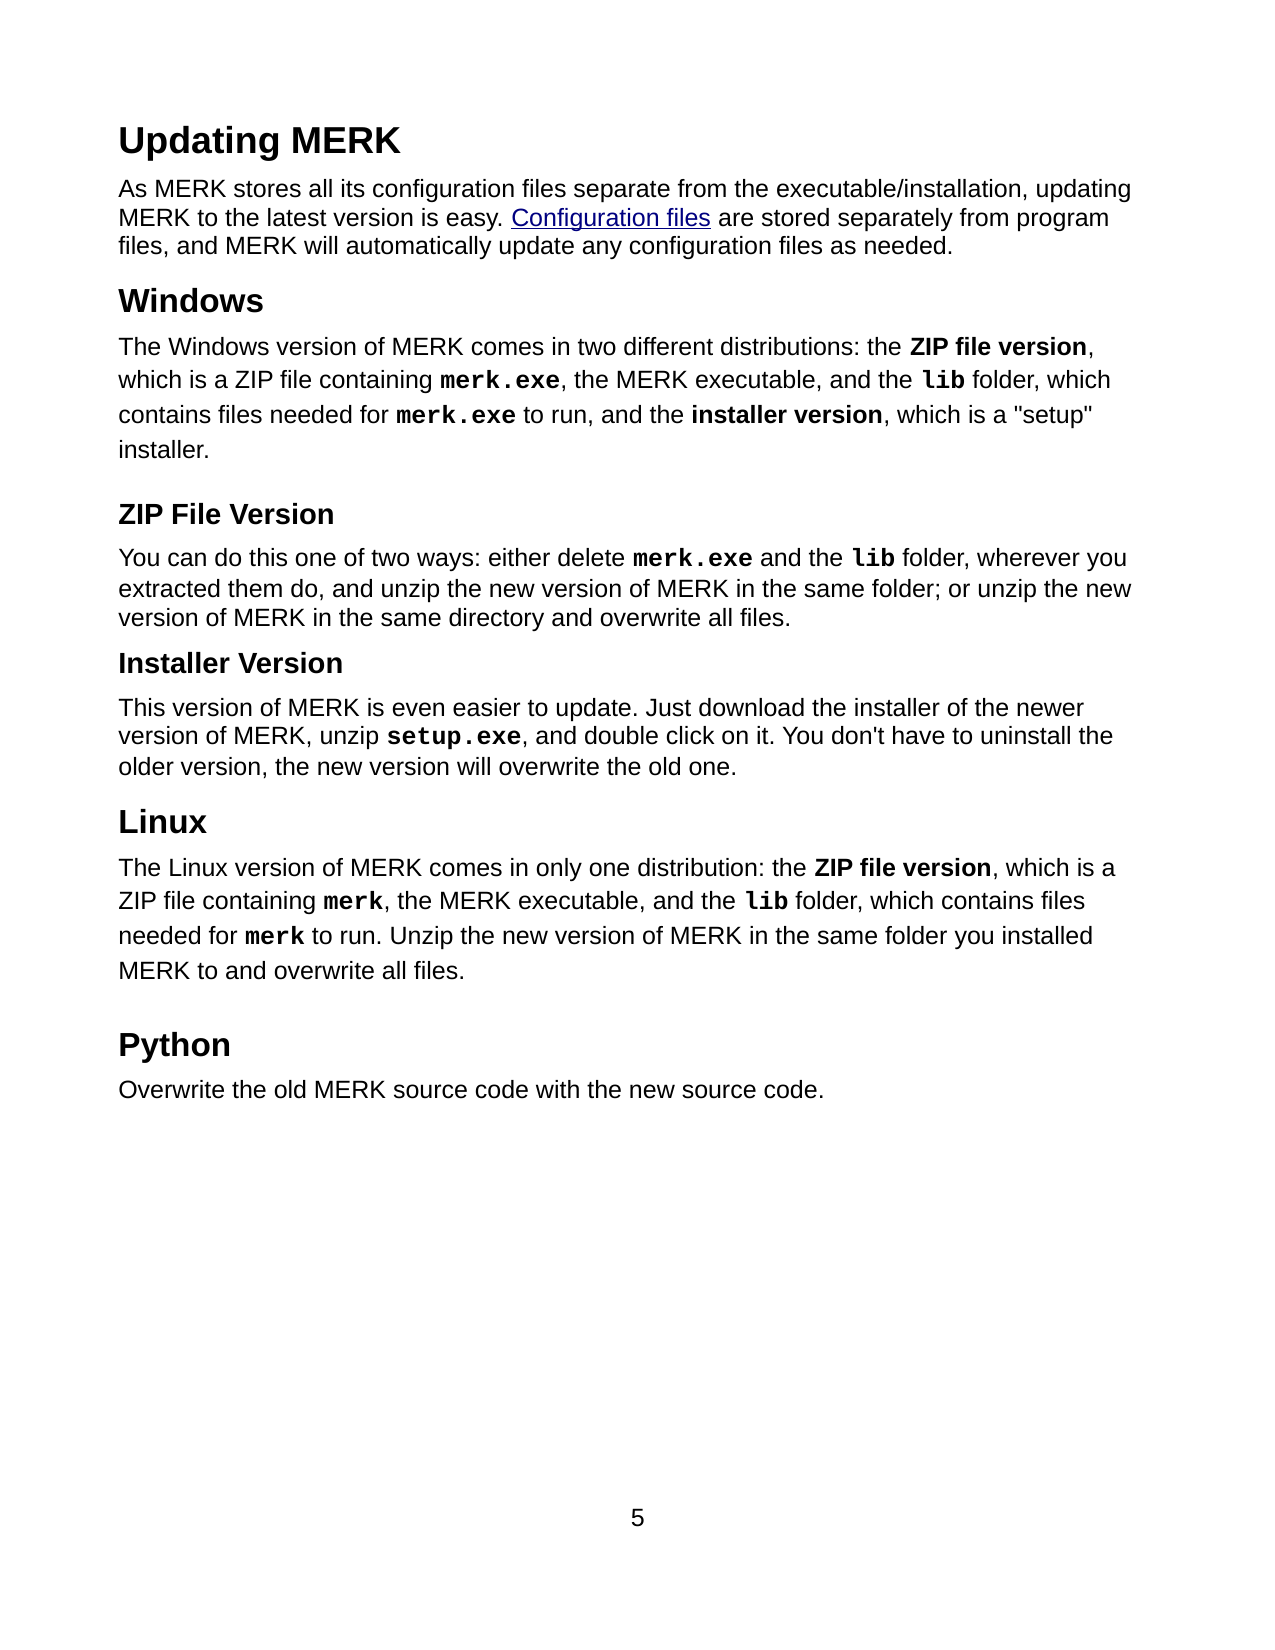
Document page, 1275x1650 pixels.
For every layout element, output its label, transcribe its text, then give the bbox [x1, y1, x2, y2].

text You can do this one of two ways: either delete merk.exe and the lib folder, wherever you extracted them do, and unzip the new version of MERK in the same folder; or unzip the new version of MERK in the same directory and overwrite all files. [118, 543, 1157, 632]
subtitle Linux [118, 802, 1157, 840]
subtitle Updating MERK [118, 118, 1157, 161]
subtitle ZIP File Version [118, 497, 1157, 531]
subtitle Windows [118, 281, 1157, 319]
subtitle Installer Version [118, 646, 1157, 680]
text The Linux version of MERK comes in only one distribution: the ZIP file version, which is a ZIP file containing merk, the MERK executable, and the lib folder, which contains files needed for merk to run. Unzip the new version of MERK in the same folder you installed MERK to and overwrite all files. [118, 853, 1157, 985]
text Overwrite the old MERK source code with the new source code. [118, 1076, 1157, 1104]
text As MERK stores all its configuration files separate from the executable/installation, updating MERK to the latest version is easy. Configuration files are stored separately from program files, and MERK will automatically update any configuration files as needed. [118, 174, 1157, 260]
text The Windows version of MERK comes in two different distributions: the ZIP file version, which is a ZIP file containing merk.exe, the MERK executable, and the lib folder, which contains files needed for merk.exe to run, and the installer version, which is a "setup" installer. [118, 332, 1157, 464]
text This version of MERK is even easier to update. Just download the installer of the newer version of MERK, unzip setup.exe, and double click on it. You don't have to uninstall the older version, the new version will overwrite the old one. [118, 692, 1157, 781]
subtitle Python [118, 1024, 1157, 1063]
